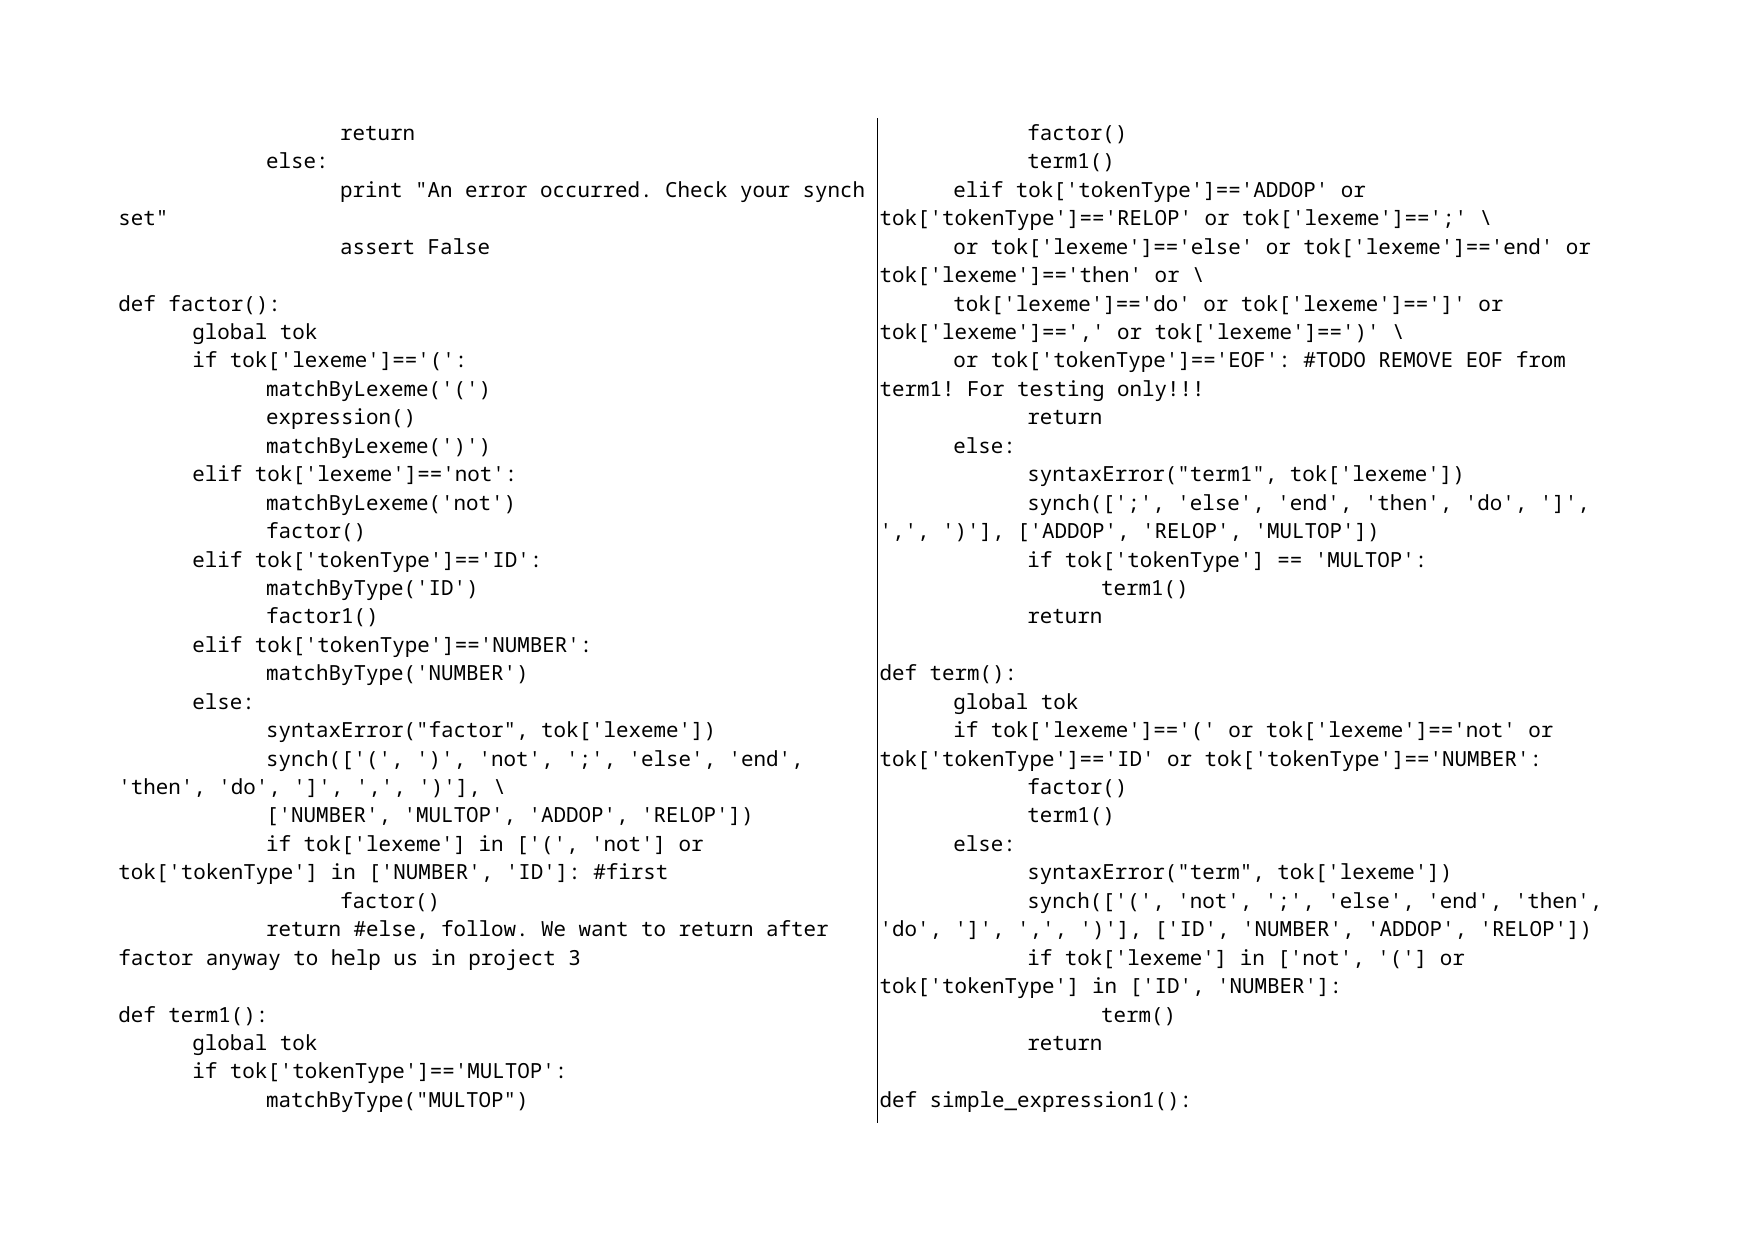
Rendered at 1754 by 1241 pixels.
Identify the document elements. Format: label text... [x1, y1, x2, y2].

text term() [879, 1000, 1636, 1028]
text if tok['lexeme']=='(' or tok['lexeme']=='not' or tok['tokenType']=='ID' or tok['tokenType']=='NUMBER': [879, 715, 1636, 772]
text synch([';', 'else', 'end', 'then', 'do', ']', ',', ')'], ['ADDOP', 'RELOP', 'MULTOP']) [879, 488, 1636, 545]
text return [879, 402, 1636, 431]
text global tok [118, 1028, 875, 1057]
text elif tok['tokenType']=='ADDOP' or tok['tokenType']=='RELOP' or tok['lexeme']==';' \ [879, 175, 1636, 232]
text if tok['tokenType'] == 'MULTOP': [879, 545, 1636, 573]
text term1() [879, 801, 1636, 829]
text return [879, 602, 1636, 630]
text else: [879, 829, 1636, 857]
text matchByType('ID') [118, 573, 875, 602]
text term1() [879, 573, 1636, 602]
text expression() [118, 402, 875, 431]
text matchByLexeme('(') [118, 374, 875, 402]
text def factor(): [118, 289, 875, 317]
text return [879, 1028, 1636, 1057]
text elif tok['tokenType']=='ID': [118, 545, 875, 573]
text def simple_expression1(): [879, 1085, 1636, 1113]
text synch(['(', ')', 'not', ';', 'else', 'end', 'then', 'do', ']', ',', ')'], \ [118, 744, 875, 801]
text tok['lexeme']=='do' or tok['lexeme']==']' or tok['lexeme']==',' or tok['lexeme']==')' \ [879, 289, 1636, 346]
text matchByType('NUMBER') [118, 658, 875, 687]
text global tok [879, 687, 1636, 715]
text matchByLexeme('not') [118, 488, 875, 516]
text synch(['(', 'not', ';', 'else', 'end', 'then', 'do', ']', ',', ')'], ['ID', 'NUMBER', 'ADDOP', 'RELOP']) [879, 886, 1636, 943]
text if tok['lexeme'] in ['(', 'not'] or tok['tokenType'] in ['NUMBER', 'ID']: #first [118, 829, 875, 886]
text factor() [118, 886, 875, 914]
text global tok [118, 317, 875, 346]
text syntaxError("term1", tok['lexeme']) [879, 459, 1636, 488]
text matchByType("MULTOP") [118, 1085, 875, 1113]
text return #else, follow. We want to return after factor anyway to help us in project 3 [118, 914, 875, 971]
text def term(): [879, 658, 1636, 687]
text if tok['lexeme'] in ['not', '('] or tok['tokenType'] in ['ID', 'NUMBER']: [879, 943, 1636, 1000]
text syntaxError("factor", tok['lexeme']) [118, 715, 875, 744]
text else: [879, 431, 1636, 459]
text or tok['lexeme']=='else' or tok['lexeme']=='end' or tok['lexeme']=='then' or \ [879, 232, 1636, 289]
text elif tok['tokenType']=='NUMBER': [118, 630, 875, 658]
text elif tok['lexeme']=='not': [118, 459, 875, 488]
text factor() [879, 118, 1636, 147]
text return [118, 118, 875, 147]
text if tok['tokenType']=='MULTOP': [118, 1057, 875, 1085]
text or tok['tokenType']=='EOF': #TODO REMOVE EOF from term1! For testing only!!! [879, 346, 1636, 402]
text factor1() [118, 602, 875, 630]
text else: [118, 687, 875, 715]
text term1() [879, 147, 1636, 175]
text if tok['lexeme']=='(': [118, 346, 875, 374]
text matchByLexeme(')') [118, 431, 875, 459]
text assert False [118, 232, 875, 260]
text def term1(): [118, 1000, 875, 1028]
text ['NUMBER', 'MULTOP', 'ADDOP', 'RELOP']) [118, 801, 875, 829]
text print "An error occurred. Check your synch set" [118, 175, 875, 232]
text factor() [879, 772, 1636, 801]
text factor() [118, 516, 875, 545]
text else: [118, 147, 875, 175]
text syntaxError("term", tok['lexeme']) [879, 857, 1636, 886]
